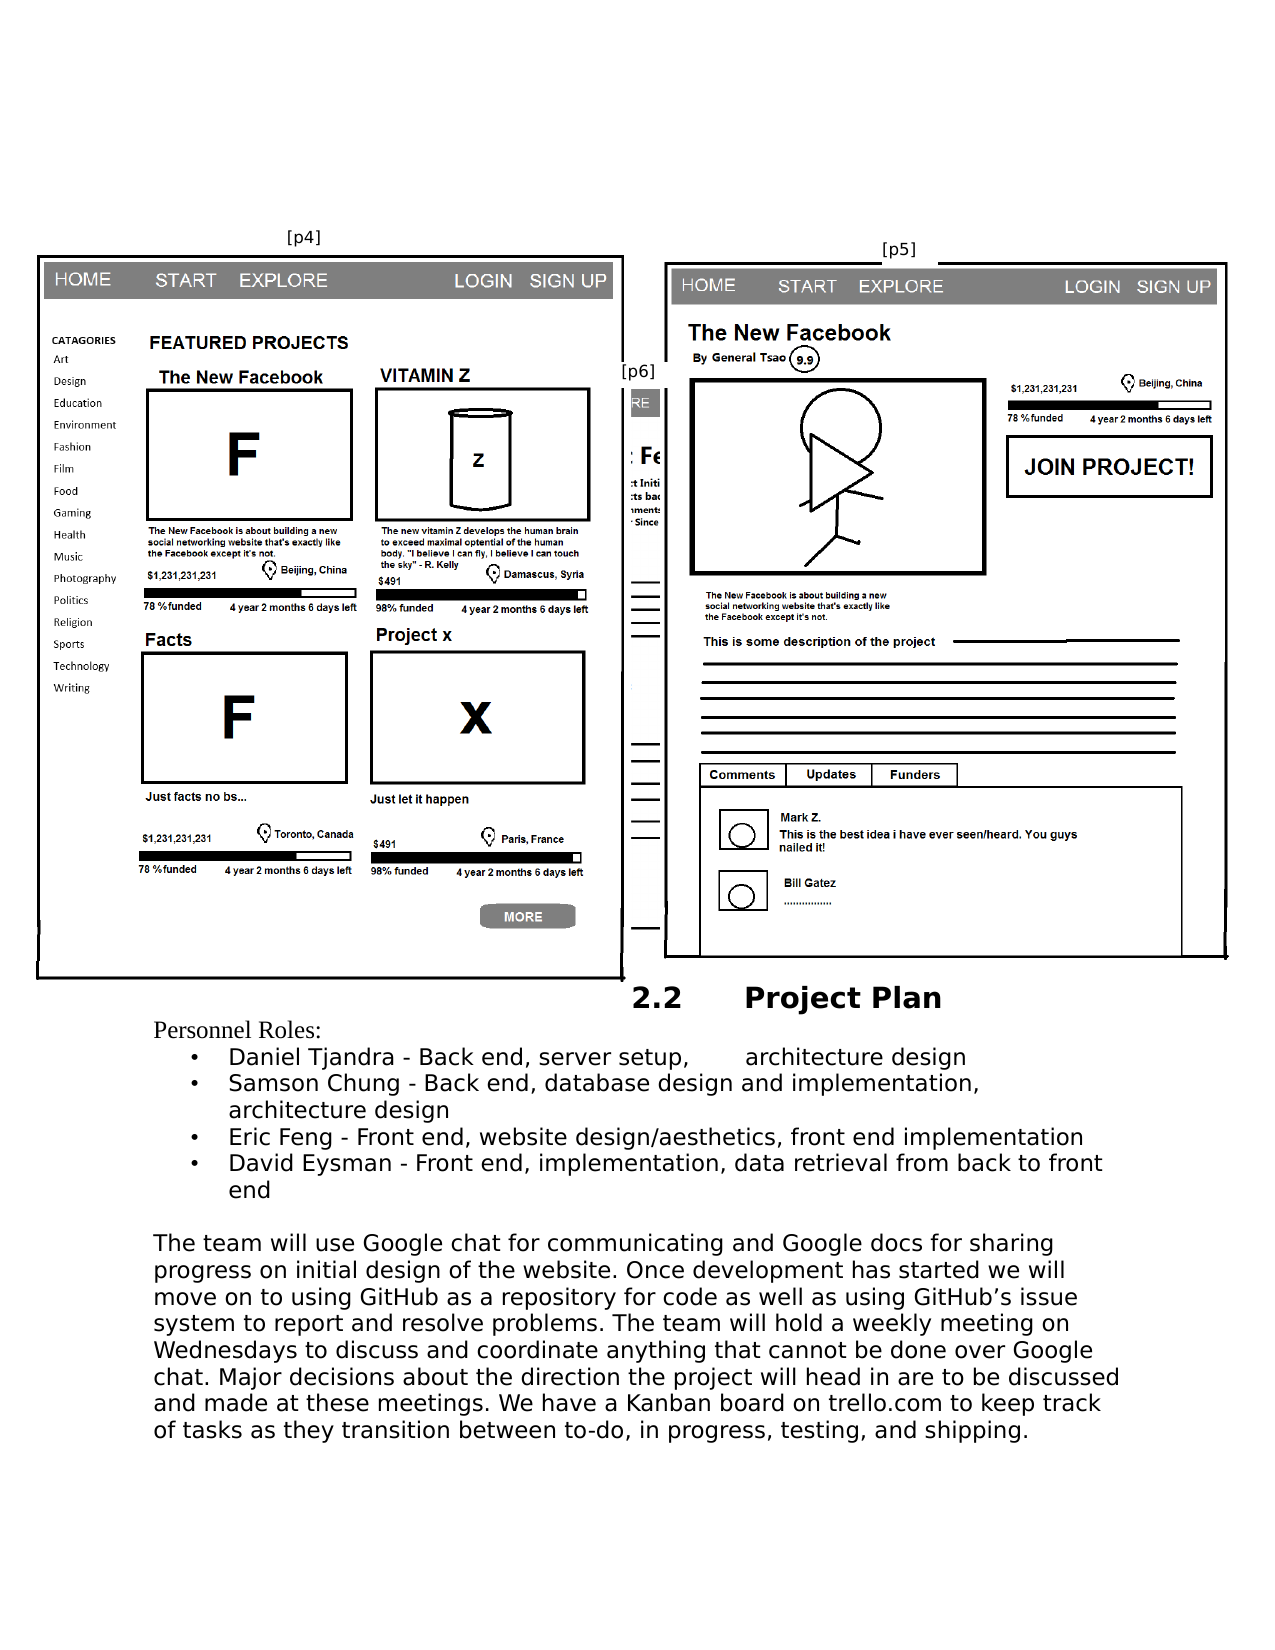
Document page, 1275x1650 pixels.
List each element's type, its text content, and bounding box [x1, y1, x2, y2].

list Eric Feng - Front end, website design/aesthetics, front end implementation [191, 1124, 1122, 1151]
text Personnel Roles: [153, 1015, 1122, 1044]
text The team will use Google chat for communicating and Google docs for sharing progress on initial design of the website. Once development has started we will move on to using GitHub as a repository for code as well as using GitHub’s issue system to report and resolve problems. The team will hold a weekly meeting on Wednesdays to discuss and coordinate anything that cannot be done over Google chat. Major decisions about the direction the project will head in are to be discussed and made at these meetings. We have a Kanban board on trello.com to keep track of tasks as they transition between to-do, in progress, testing, and shipping. [153, 1231, 1122, 1444]
text 2.2 Project Plan [153, 933, 1122, 1015]
list Samson Chung - Back end, database design and implementation, architecture design [191, 1071, 1122, 1124]
text [p5] [882, 240, 938, 259]
list Daniel Tjandra - Back end, server setup, architecture design [191, 1044, 1122, 1071]
list David Eysman - Front end, implementation, data retrieval from back to front end [191, 1151, 1122, 1204]
text [p6] [621, 362, 677, 381]
text [p4] [287, 228, 343, 247]
